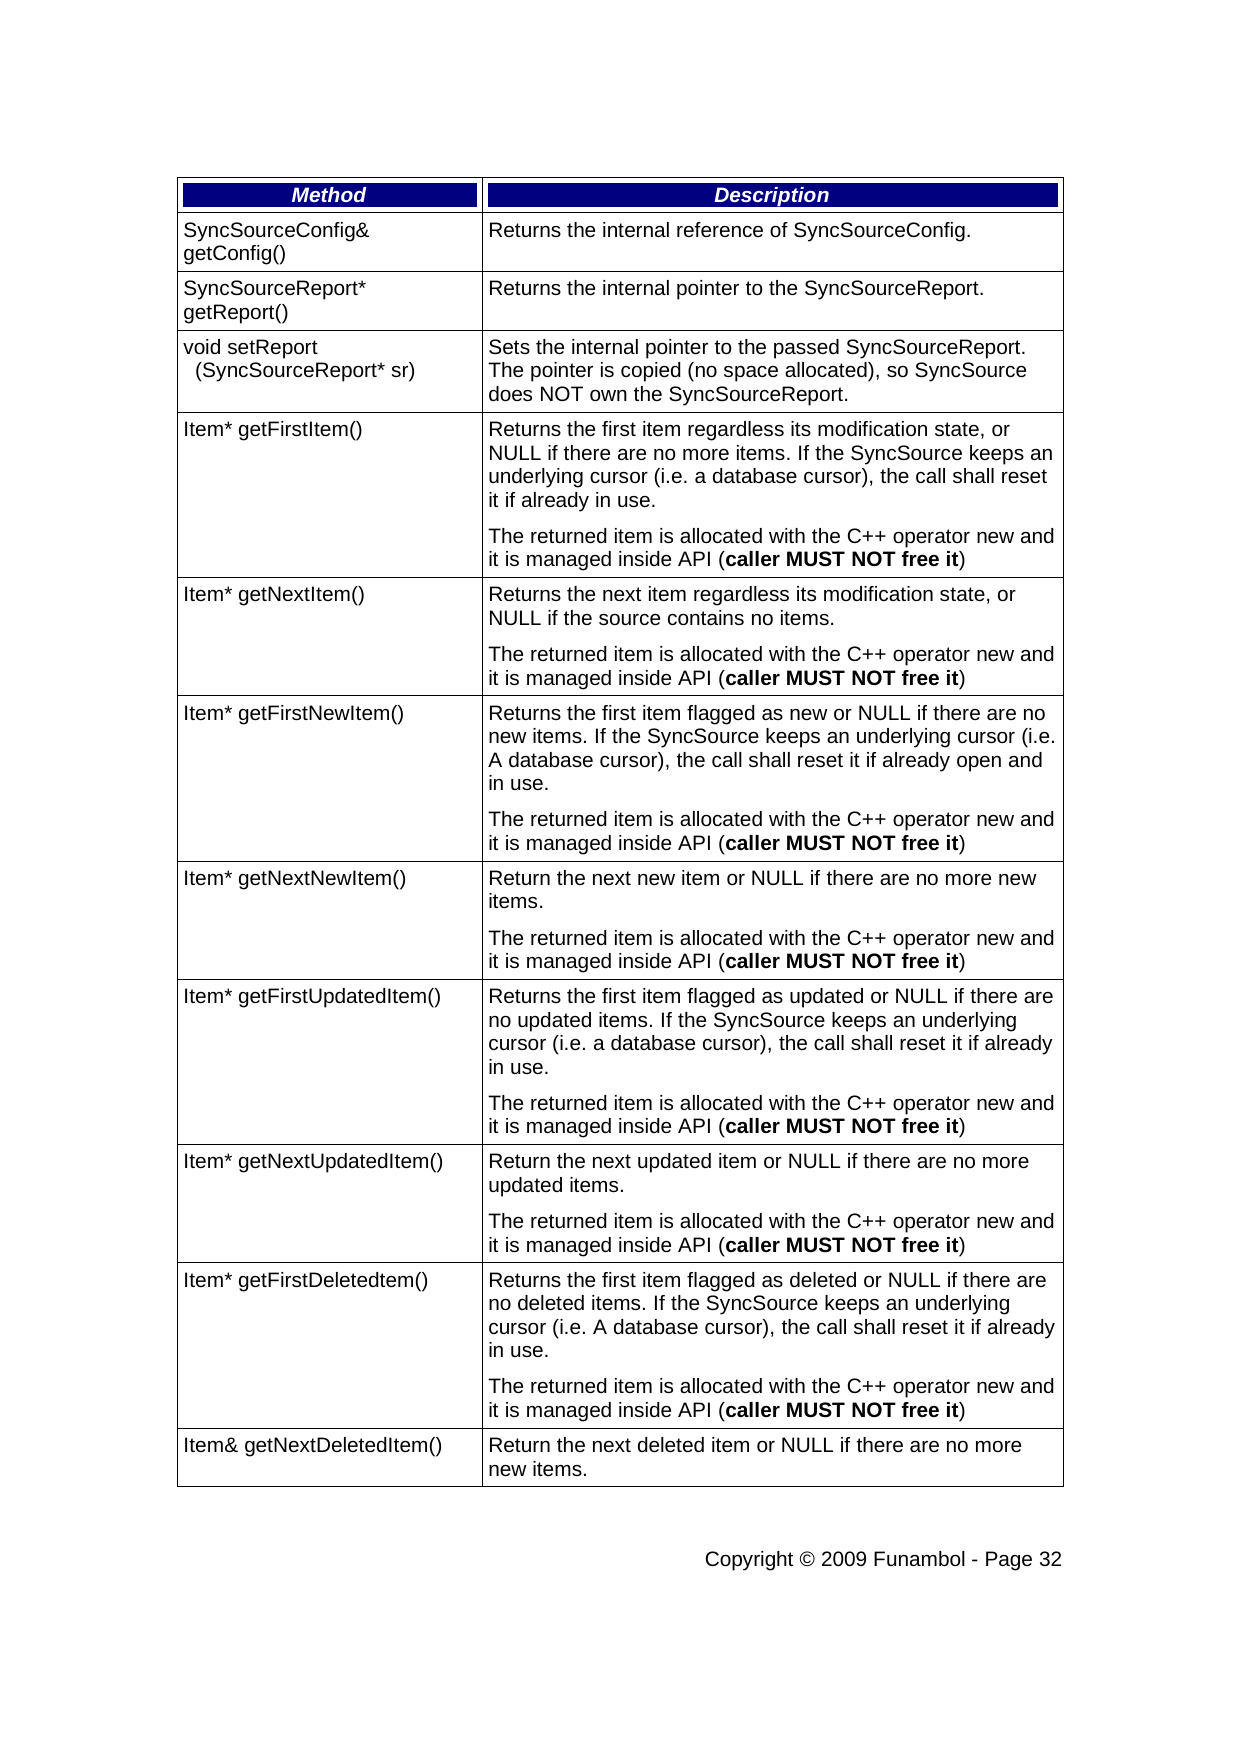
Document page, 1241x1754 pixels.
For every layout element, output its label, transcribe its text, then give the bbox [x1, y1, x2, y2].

table_cell SyncSourceReport* getReport() [178, 272, 482, 330]
table_cell Item* getFirstUpdatedItem() [178, 980, 482, 1144]
table_cell Returns the first item regardless its modification state, or NULL if there are no more items. If the SyncSource keeps an underlying cursor (i.e. a database cursor), the call shall reset it if already in use. The returned item is allocated with the C++ operator new and it is managed inside API (caller MUST NOT free it) [483, 413, 1063, 577]
table_cell Item* getFirstNewItem() [178, 696, 482, 861]
table_cell Sets the internal pointer to the passed SyncSourceReport. The pointer is copied (no space allocated), so SyncSource does NOT own the SyncSourceReport. [483, 331, 1063, 412]
table_cell Item* getNextUpdatedItem() [178, 1145, 482, 1262]
table_cell Item& getNextDeletedItem() [178, 1429, 482, 1486]
table_cell Item* getFirstItem() [178, 413, 482, 577]
table_cell Returns the first item flagged as new or NULL if there are no new items. If the SyncSource keeps an underlying cursor (i.e. A database cursor), the call shall reset it if already open and in use. The returned item is allocated with the C++ operator new and it is managed inside API (caller MUST NOT free it) [483, 696, 1063, 861]
table_cell Return the next updated item or NULL if there are no more updated items. The returned item is allocated with the C++ operator new and it is managed inside API (caller MUST NOT free it) [483, 1145, 1063, 1262]
table_cell Returns the internal reference of SyncSourceConfig. [483, 213, 1063, 271]
table_cell Return the next deleted item or NULL if there are no more new items. [483, 1429, 1063, 1486]
table_header Method [178, 178, 482, 212]
table_cell Return the next new item or NULL if there are no more new items. The returned item is allocated with the C++ operator new and it is managed inside API (caller MUST NOT free it) [483, 862, 1063, 979]
table_cell Returns the next item regardless its modification state, or NULL if the source contains no items. The returned item is allocated with the C++ operator new and it is managed inside API (caller MUST NOT free it) [483, 578, 1063, 695]
table_cell Returns the internal pointer to the SyncSourceReport. [483, 272, 1063, 330]
table_cell Item* getNextItem() [178, 578, 482, 695]
table_cell Item* getFirstDeletedtem() [178, 1263, 482, 1428]
table_cell void setReport (SyncSourceReport* sr) [178, 331, 482, 412]
table_cell Returns the first item flagged as updated or NULL if there are no updated items. If the SyncSource keeps an underlying cursor (i.e. a database cursor), the call shall reset it if already in use. The returned item is allocated with the C++ operator new and it is managed inside API (caller MUST NOT free it) [483, 980, 1063, 1144]
table_cell Returns the first item flagged as deleted or NULL if there are no deleted items. If the SyncSource keeps an underlying cursor (i.e. A database cursor), the call shall reset it if already in use. The returned item is allocated with the C++ operator new and it is managed inside API (caller MUST NOT free it) [483, 1263, 1063, 1428]
table_cell SyncSourceConfig& getConfig() [178, 213, 482, 271]
table_header Description [483, 178, 1063, 212]
table_cell Item* getNextNewItem() [178, 862, 482, 979]
